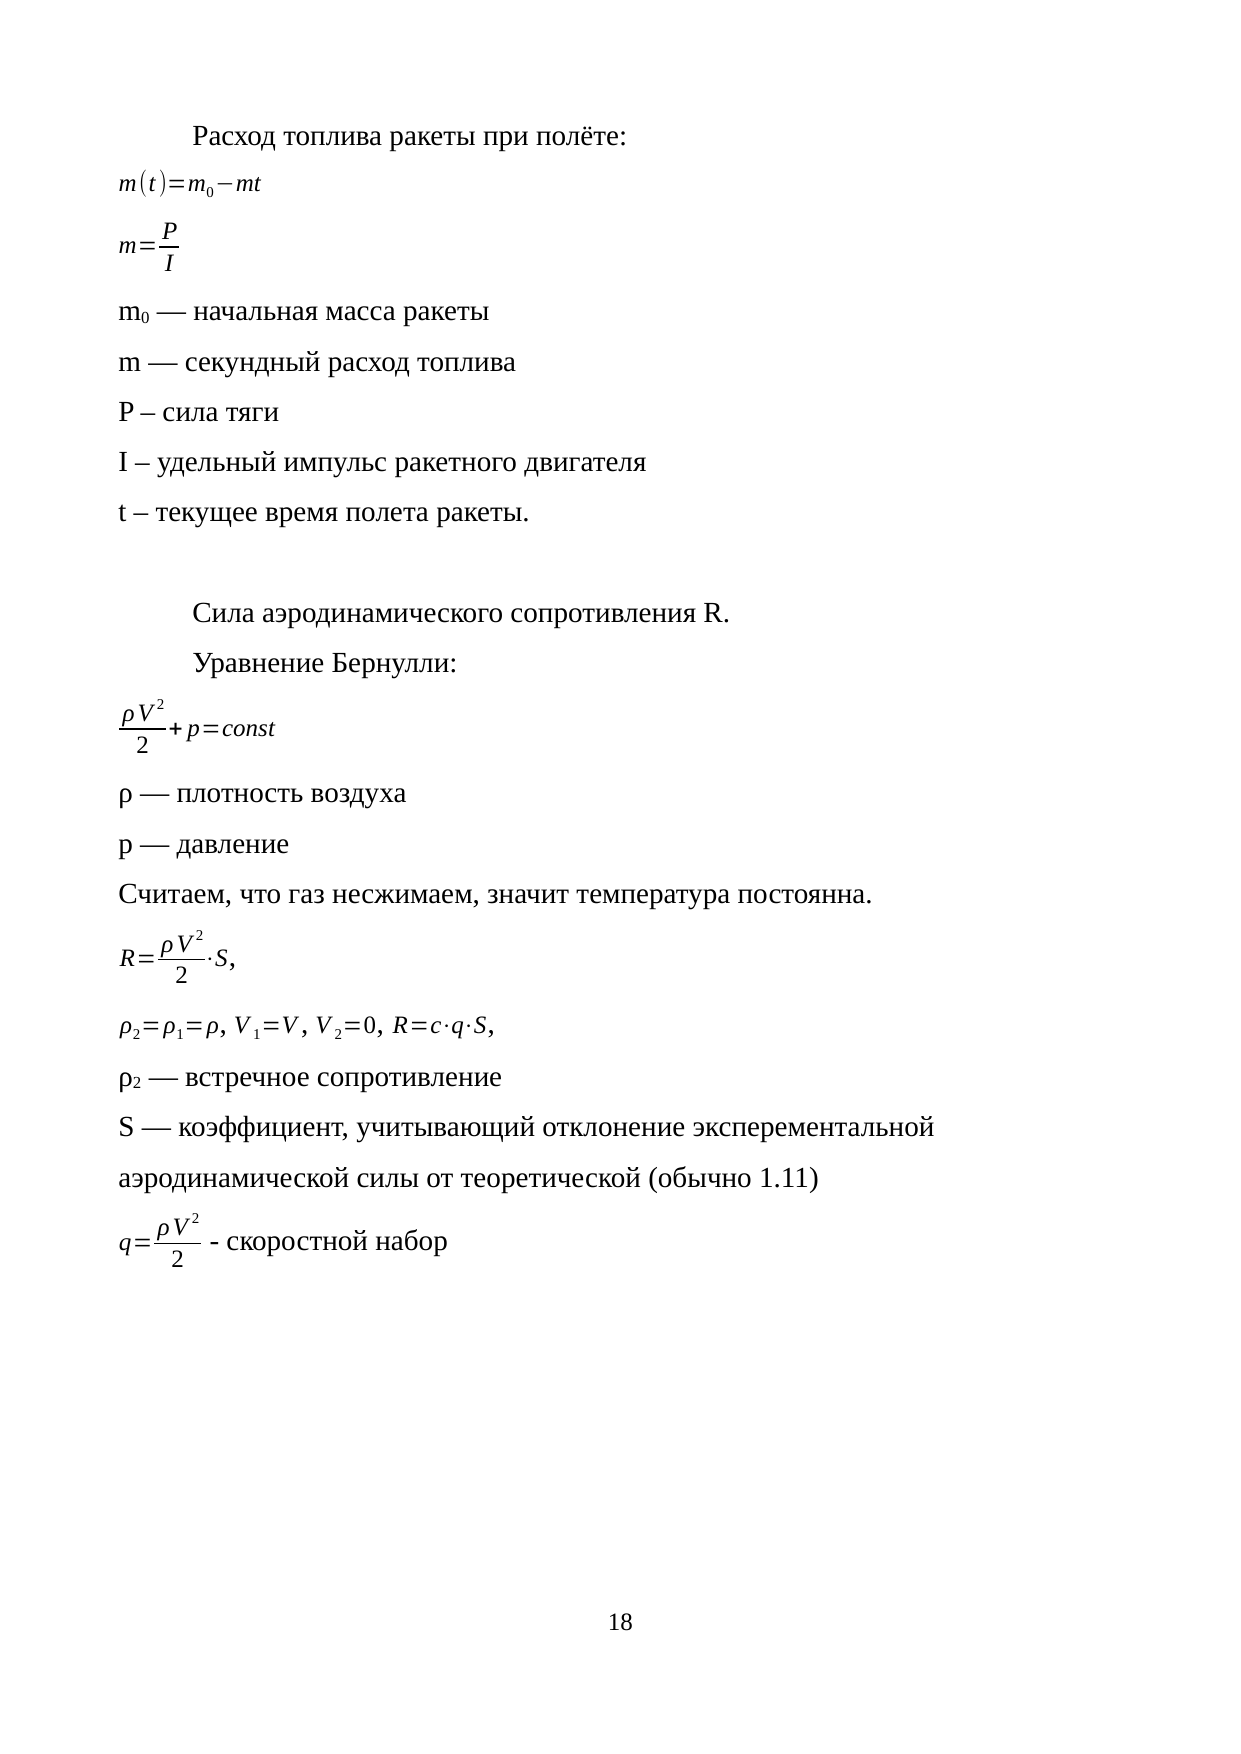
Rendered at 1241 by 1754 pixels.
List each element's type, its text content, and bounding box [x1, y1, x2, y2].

text m — секундный расход топлива [118, 344, 1122, 377]
text Считаем, что газ несжимаем, значит температура постоянна. [118, 876, 1122, 909]
text t – текущее время полета ракеты. [118, 494, 1122, 528]
text , , , , [118, 1006, 1122, 1042]
text Сила аэродинамического сопротивления R. [118, 595, 1122, 629]
text ρ2 — встречное сопротивление [118, 1059, 1122, 1093]
text P – сила тяги [118, 394, 1122, 427]
text - скоростной набор [118, 1210, 1122, 1273]
text S — коэффициент, учитывающий отклонение эксперементальной аэродинамической силы от теоретической (обычно 1.11) [118, 1109, 1122, 1193]
text ρ — плотность воздуха [118, 775, 1122, 809]
text m0 — начальная масса ракеты [118, 293, 1122, 327]
text p — давление [118, 826, 1122, 859]
text Уравнение Бернулли: [118, 646, 1122, 679]
text Расход топлива ракеты при полёте: [118, 118, 1122, 152]
text , [118, 926, 1122, 989]
text I – удельный импульс ракетного двигателя [118, 444, 1122, 478]
